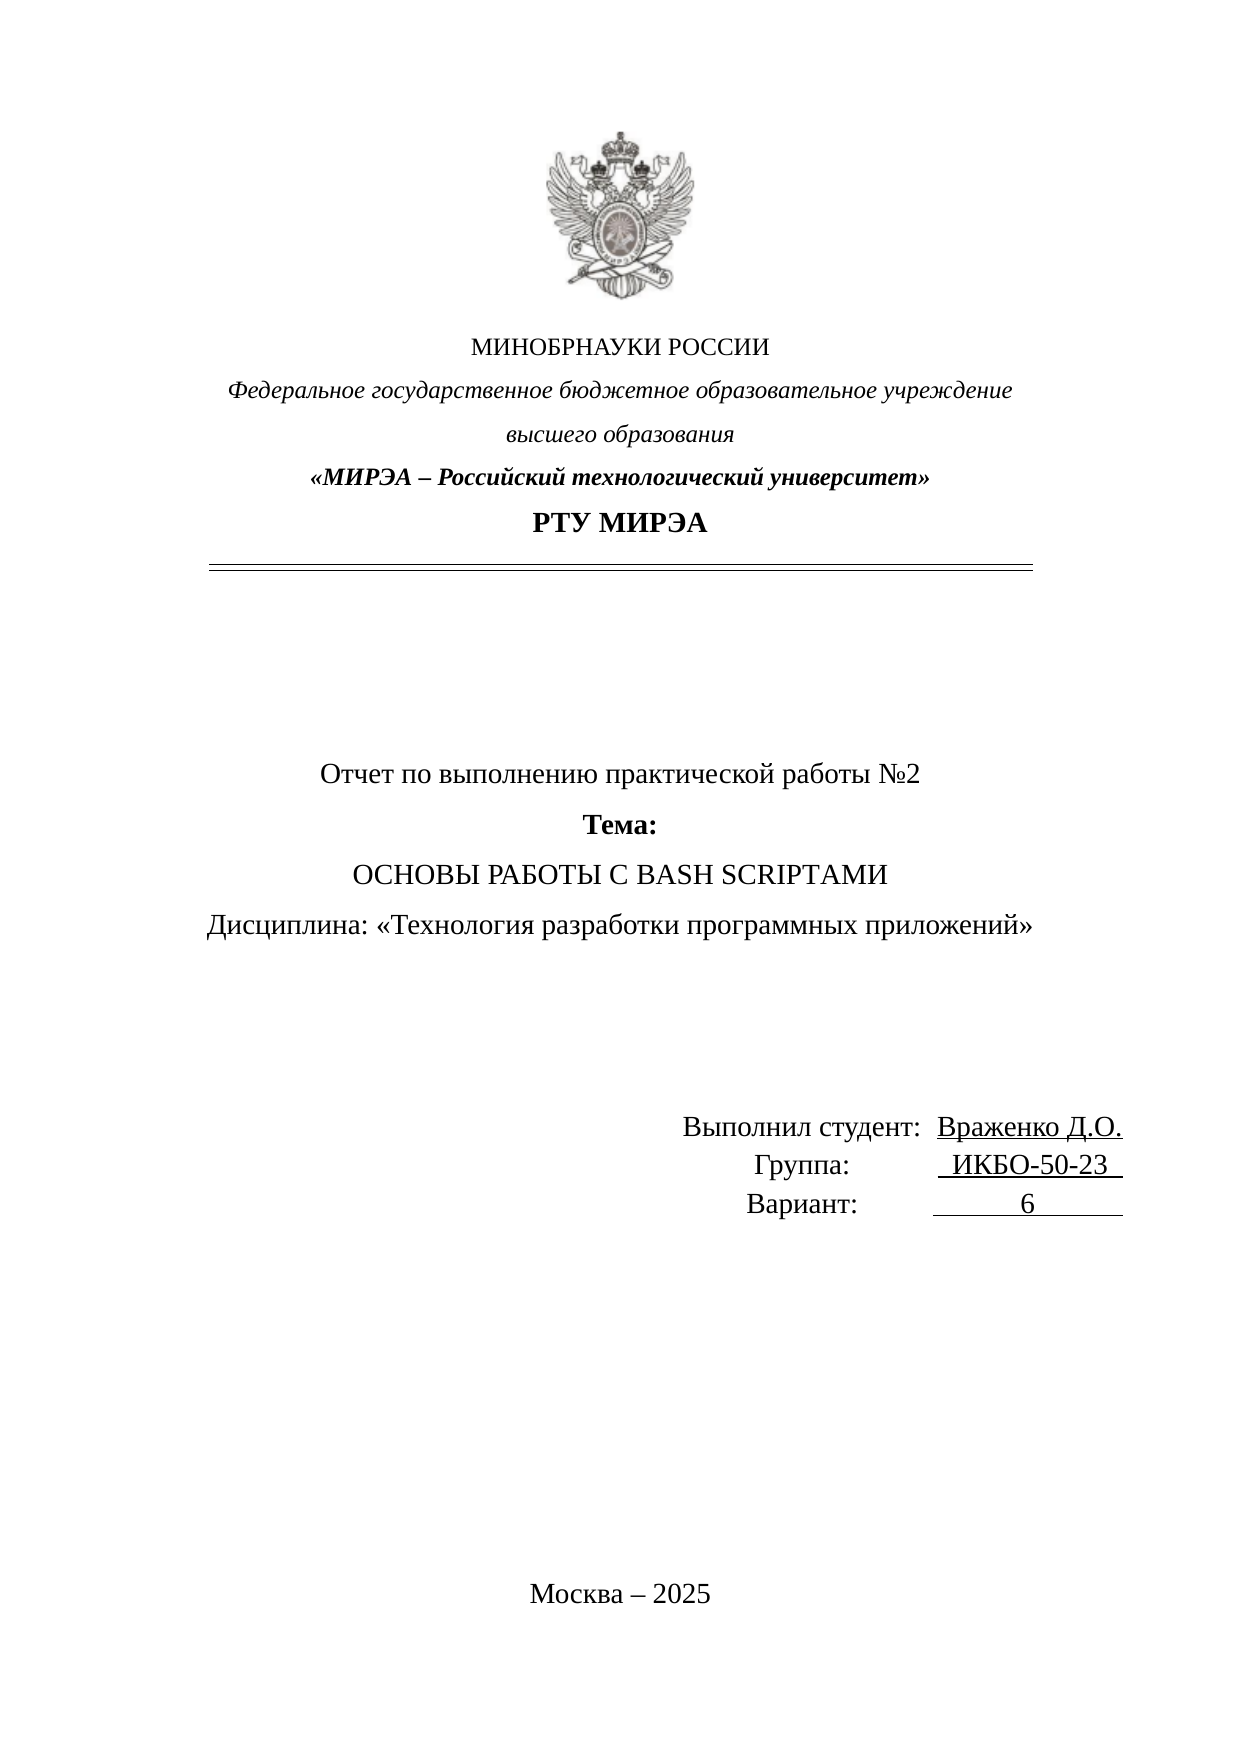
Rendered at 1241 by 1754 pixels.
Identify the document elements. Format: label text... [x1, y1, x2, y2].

text Тема: [118, 807, 1122, 840]
table_header Враженко Д.О. [930, 1109, 1122, 1147]
text «МИРЭА – Российский технологический университет» [118, 462, 1122, 491]
table_cell 6 [930, 1186, 1122, 1224]
text Федеральное государственное бюджетное образовательное учреждение [118, 376, 1122, 404]
text РТУ МИРЭА [118, 505, 1122, 538]
table_cell Вариант: [673, 1186, 930, 1224]
picture [520, 118, 720, 319]
table_cell Группа: [673, 1147, 930, 1186]
table_cell ИКБО-50-23 [930, 1147, 1122, 1186]
text Дисциплина: «Технология разработки программных приложений» [118, 907, 1122, 941]
table_header Выполнил студент: [673, 1109, 930, 1147]
text ОСНОВЫ РАБОТЫ С BASH SCRIPTАМИ [118, 857, 1122, 891]
text МИНОБРНАУКИ РОССИИ [118, 118, 1122, 361]
text высшего образования [118, 419, 1122, 447]
text Москва – 2025 [118, 1577, 1122, 1610]
text Отчет по выполнению практической работы №2 [118, 757, 1122, 790]
